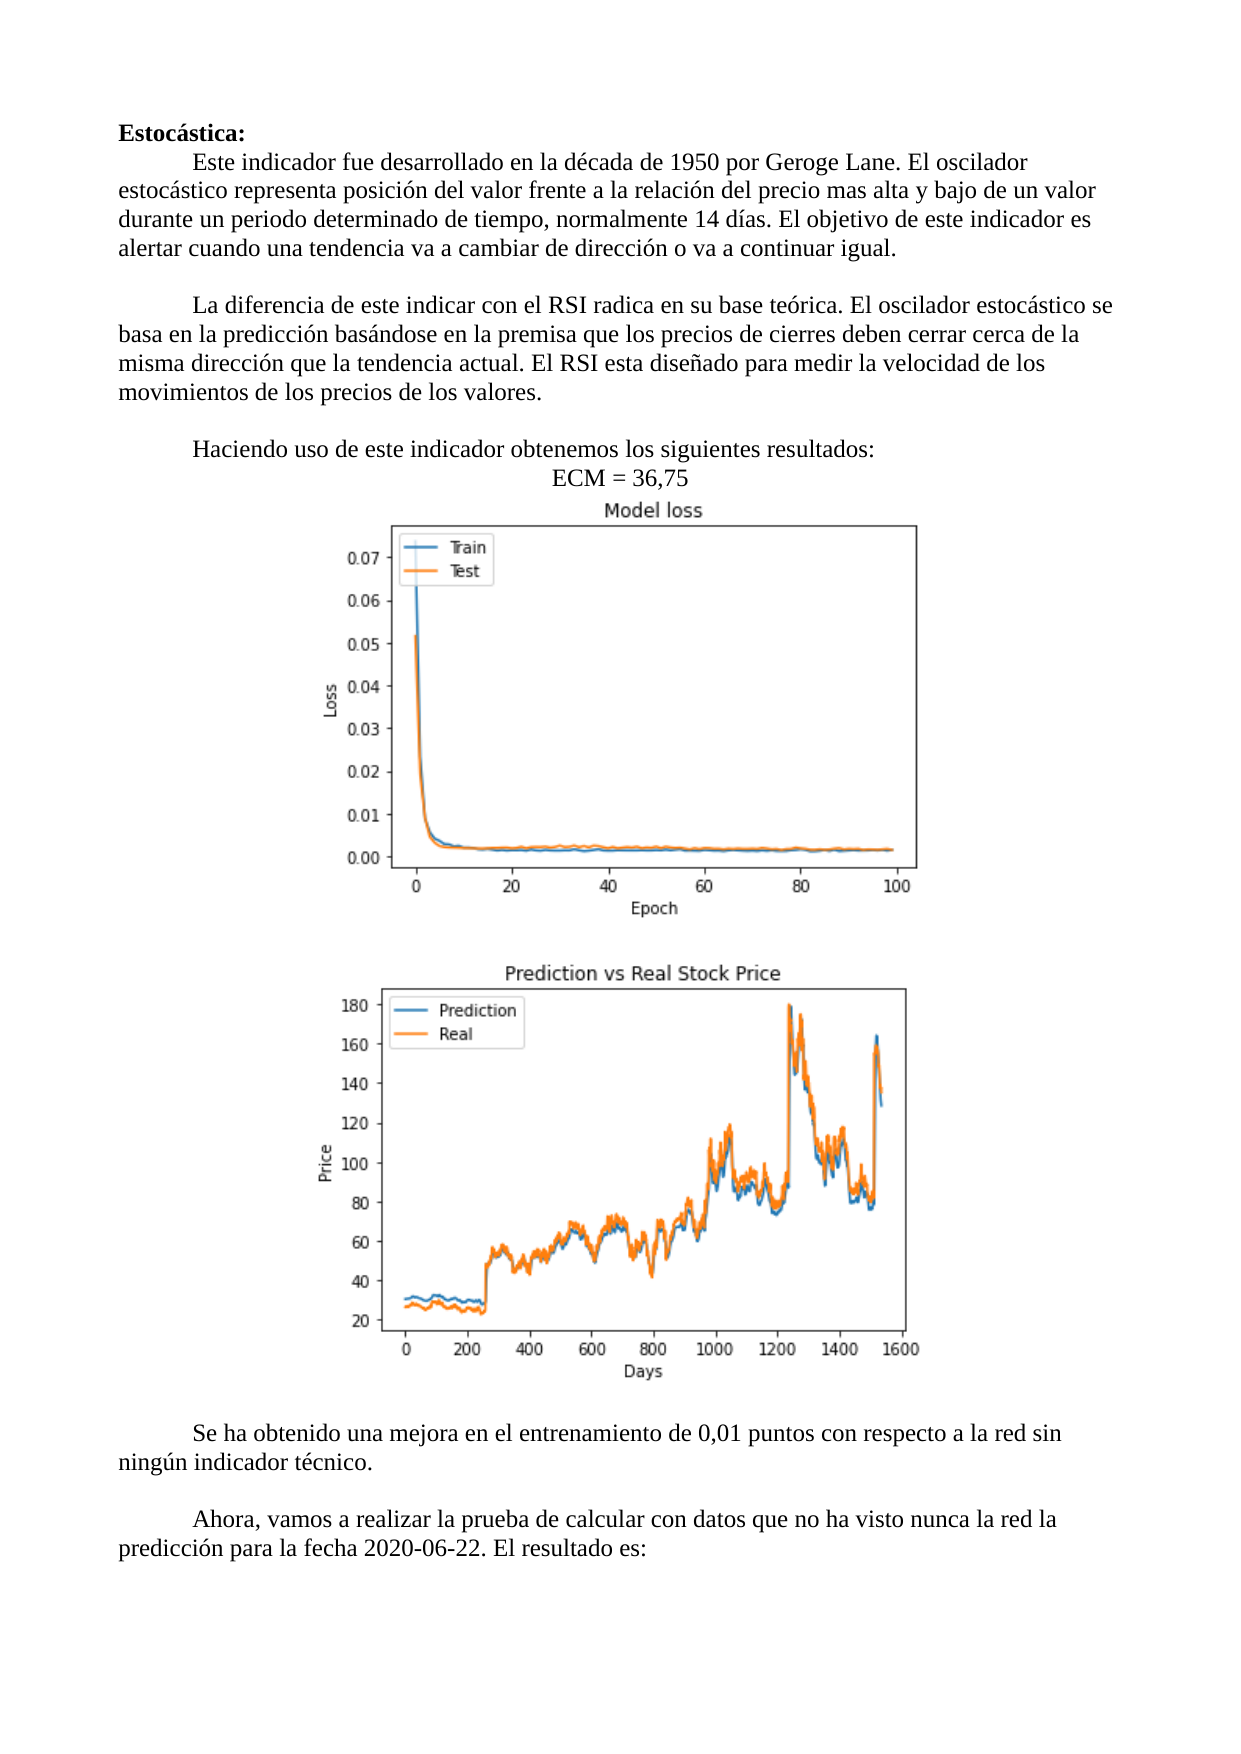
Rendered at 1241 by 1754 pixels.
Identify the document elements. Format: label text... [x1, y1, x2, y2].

picture [313, 491, 927, 927]
picture [308, 955, 932, 1390]
text La diferencia de este indicar con el RSI radica en su base teórica. El oscilador estocástico se basa en la predicción basándose en la premisa que los precios de cierres deben cerrar cerca de la misma dirección que la tendencia actual. El RSI esta diseñado para medir la velocidad de los movimientos de los precios de los valores. [118, 291, 1122, 406]
text ECM = 36,75 [118, 463, 1122, 492]
text Se ha obtenido una mejora en el entrenamiento de 0,01 puntos con respecto a la red sin ningún indicador técnico. [118, 1418, 1122, 1476]
text Estocástica: [118, 118, 1122, 147]
text Este indicador fue desarrollado en la década de 1950 por Geroge Lane. El oscilador estocástico representa posición del valor frente a la relación del precio mas alta y bajo de un valor durante un periodo determinado de tiempo, normalmente 14 días. El objetivo de este indicador es alertar cuando una tendencia va a cambiar de dirección o va a continuar igual. [118, 147, 1122, 262]
text Haciendo uso de este indicador obtenemos los siguientes resultados: [118, 434, 1122, 463]
text Ahora, vamos a realizar la prueba de calcular con datos que no ha visto nunca la red la predicción para la fecha 2020-06-22. El resultado es: [118, 1504, 1122, 1562]
